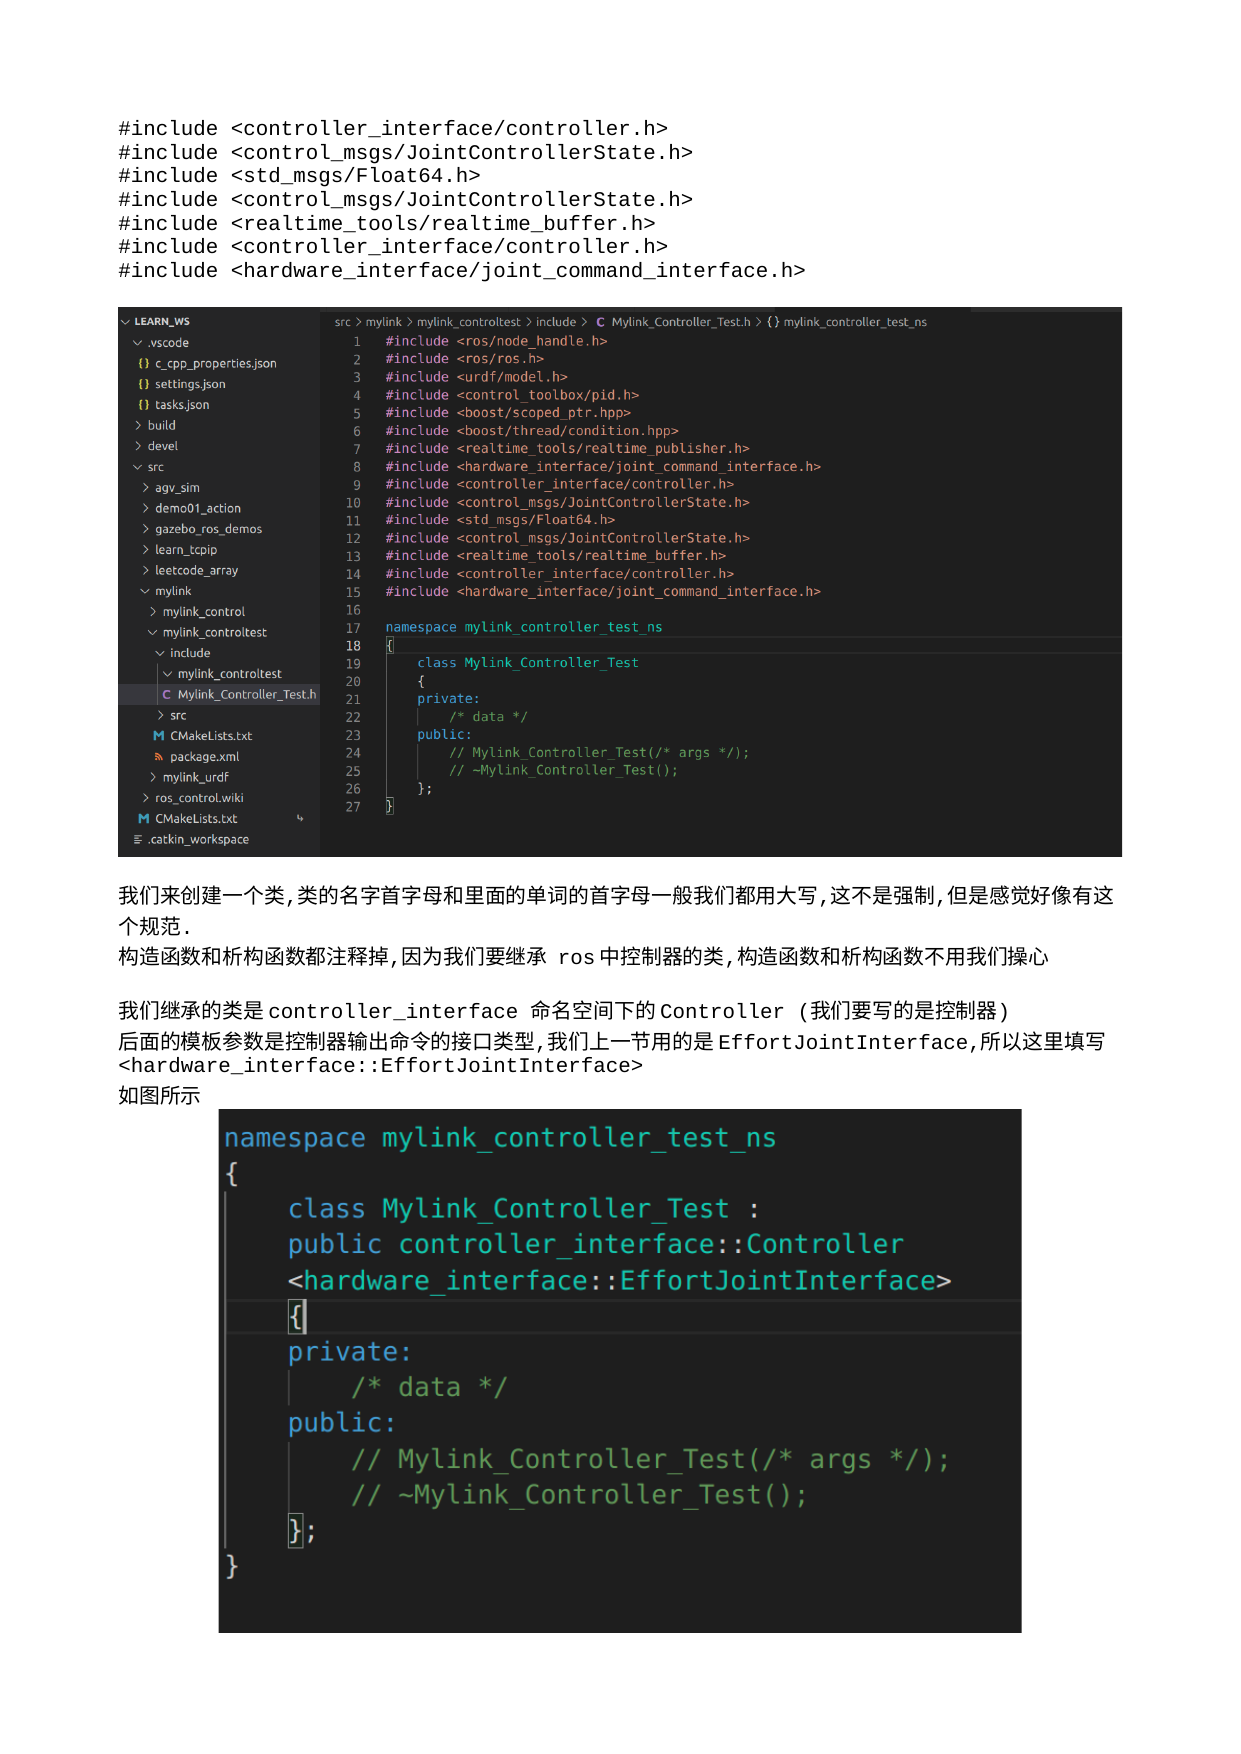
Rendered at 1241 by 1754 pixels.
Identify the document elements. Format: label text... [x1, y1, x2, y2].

text #include <controller_interface/controller.h> [118, 118, 1122, 142]
text #include <control_msgs/JointControllerState.h> [118, 189, 1122, 213]
text #include <control_msgs/JointControllerState.h> [118, 142, 1122, 165]
text 我们来创建一个类,类的名字首字母和里面的单词的首字母一般我们都用大写,这不是强制,但是感觉好像有这个规范. [118, 880, 1122, 941]
text 构造函数和析构函数都注释掉,因为我们要继承 ros中控制器的类,构造函数和析构函数不用我们操心 [118, 941, 1122, 971]
picture [118, 307, 1123, 857]
text 后面的模板参数是控制器输出命令的接口类型,我们上一节用的是EffortJointInterface,所以这里填写<hardware_interface::EffortJointInterface> [118, 1025, 1122, 1079]
text 如图所示 [118, 1079, 1122, 1109]
text #include <hardware_interface/joint_command_interface.h> [118, 260, 1122, 284]
text #include <realtime_tools/realtime_buffer.h> [118, 213, 1122, 236]
text 我们继承的类是controller_interface 命名空间下的Controller (我们要写的是控制器) [118, 995, 1122, 1025]
picture [218, 1109, 1022, 1633]
text #include <controller_interface/controller.h> [118, 236, 1122, 260]
text #include <std_msgs/Float64.h> [118, 165, 1122, 189]
